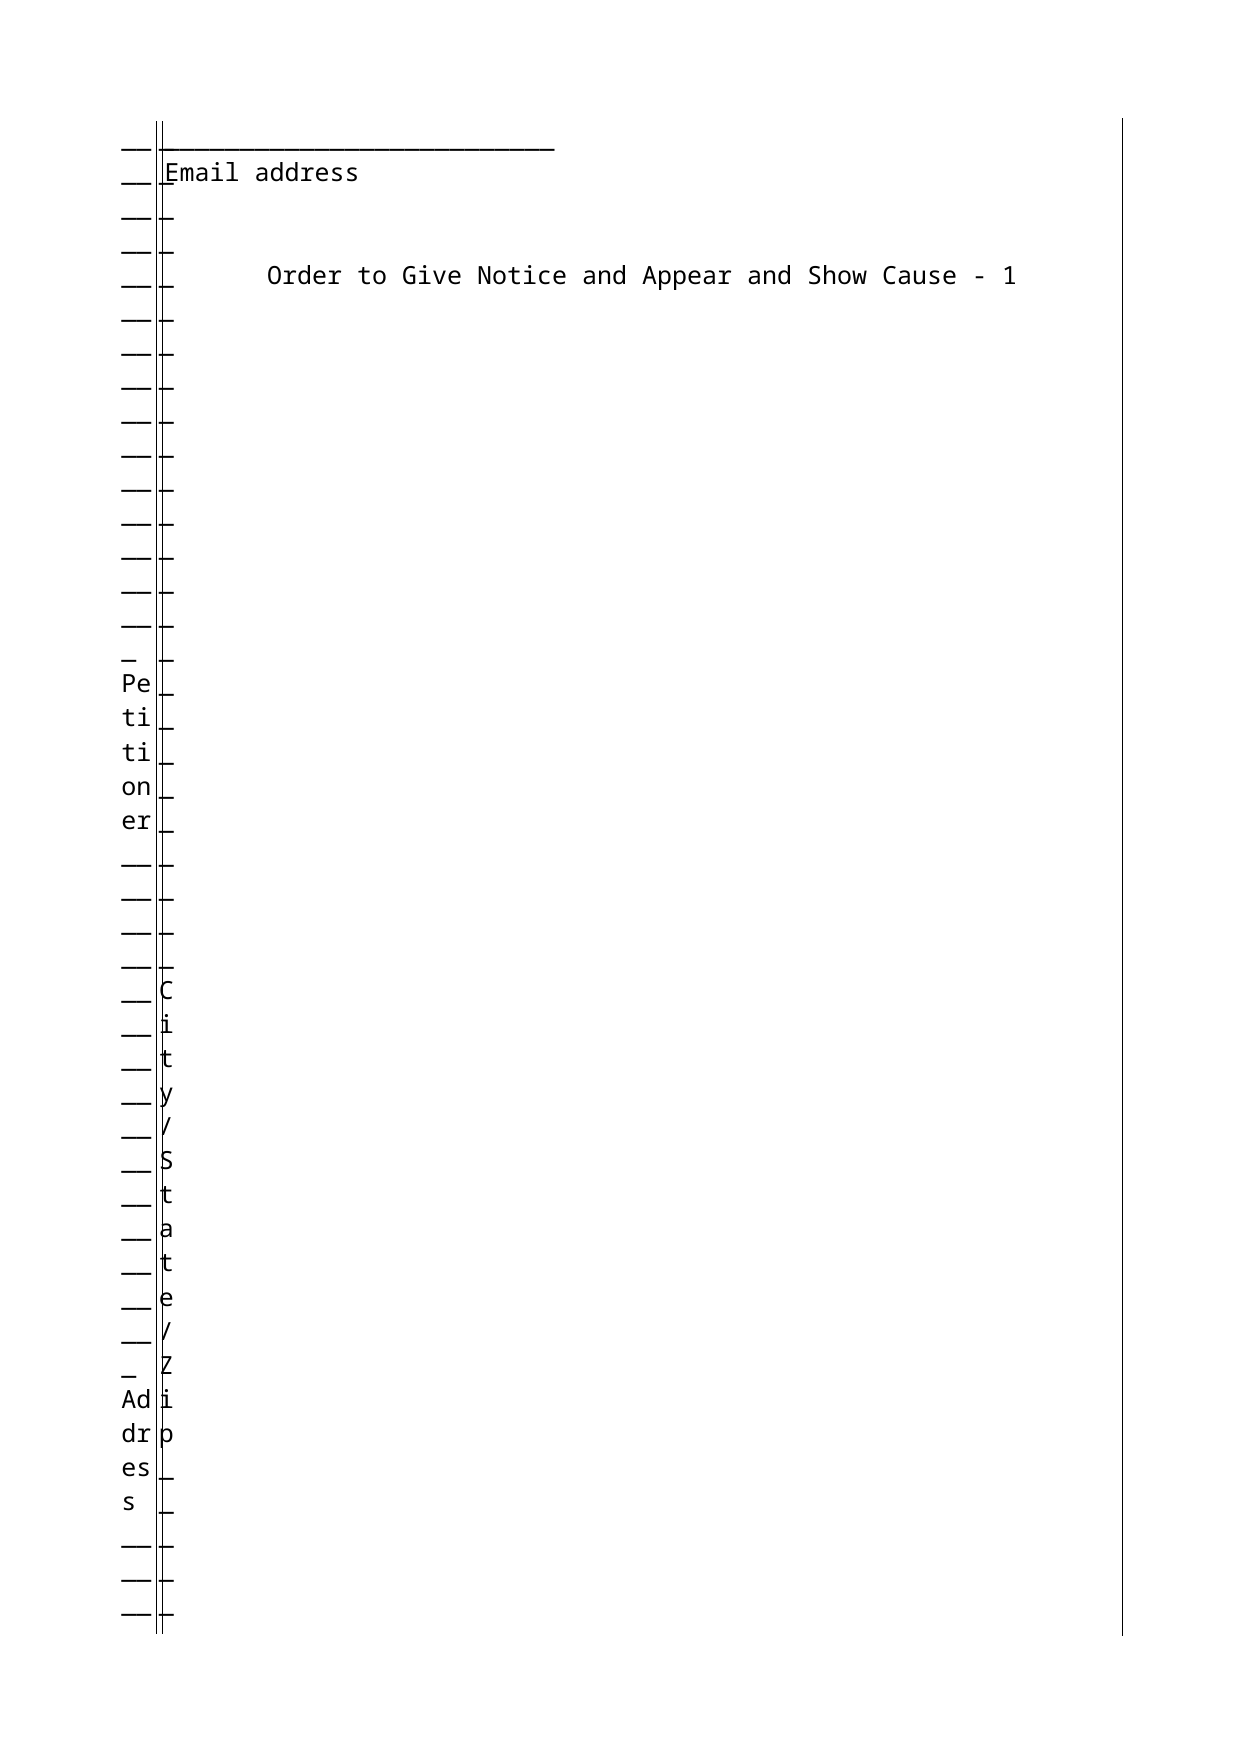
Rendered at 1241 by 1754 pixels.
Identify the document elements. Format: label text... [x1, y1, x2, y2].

text _______________________________ [121, 1518, 154, 1620]
text Petitioner [121, 666, 154, 836]
text Address [121, 1381, 154, 1518]
text Order to Give Notice and Appear and Show Cause - 1 [164, 257, 1119, 291]
text _______________________________ [121, 121, 154, 666]
text _______________________________ [121, 836, 154, 1381]
text Email address [164, 155, 1119, 189]
text _______________________________ [164, 121, 1119, 155]
